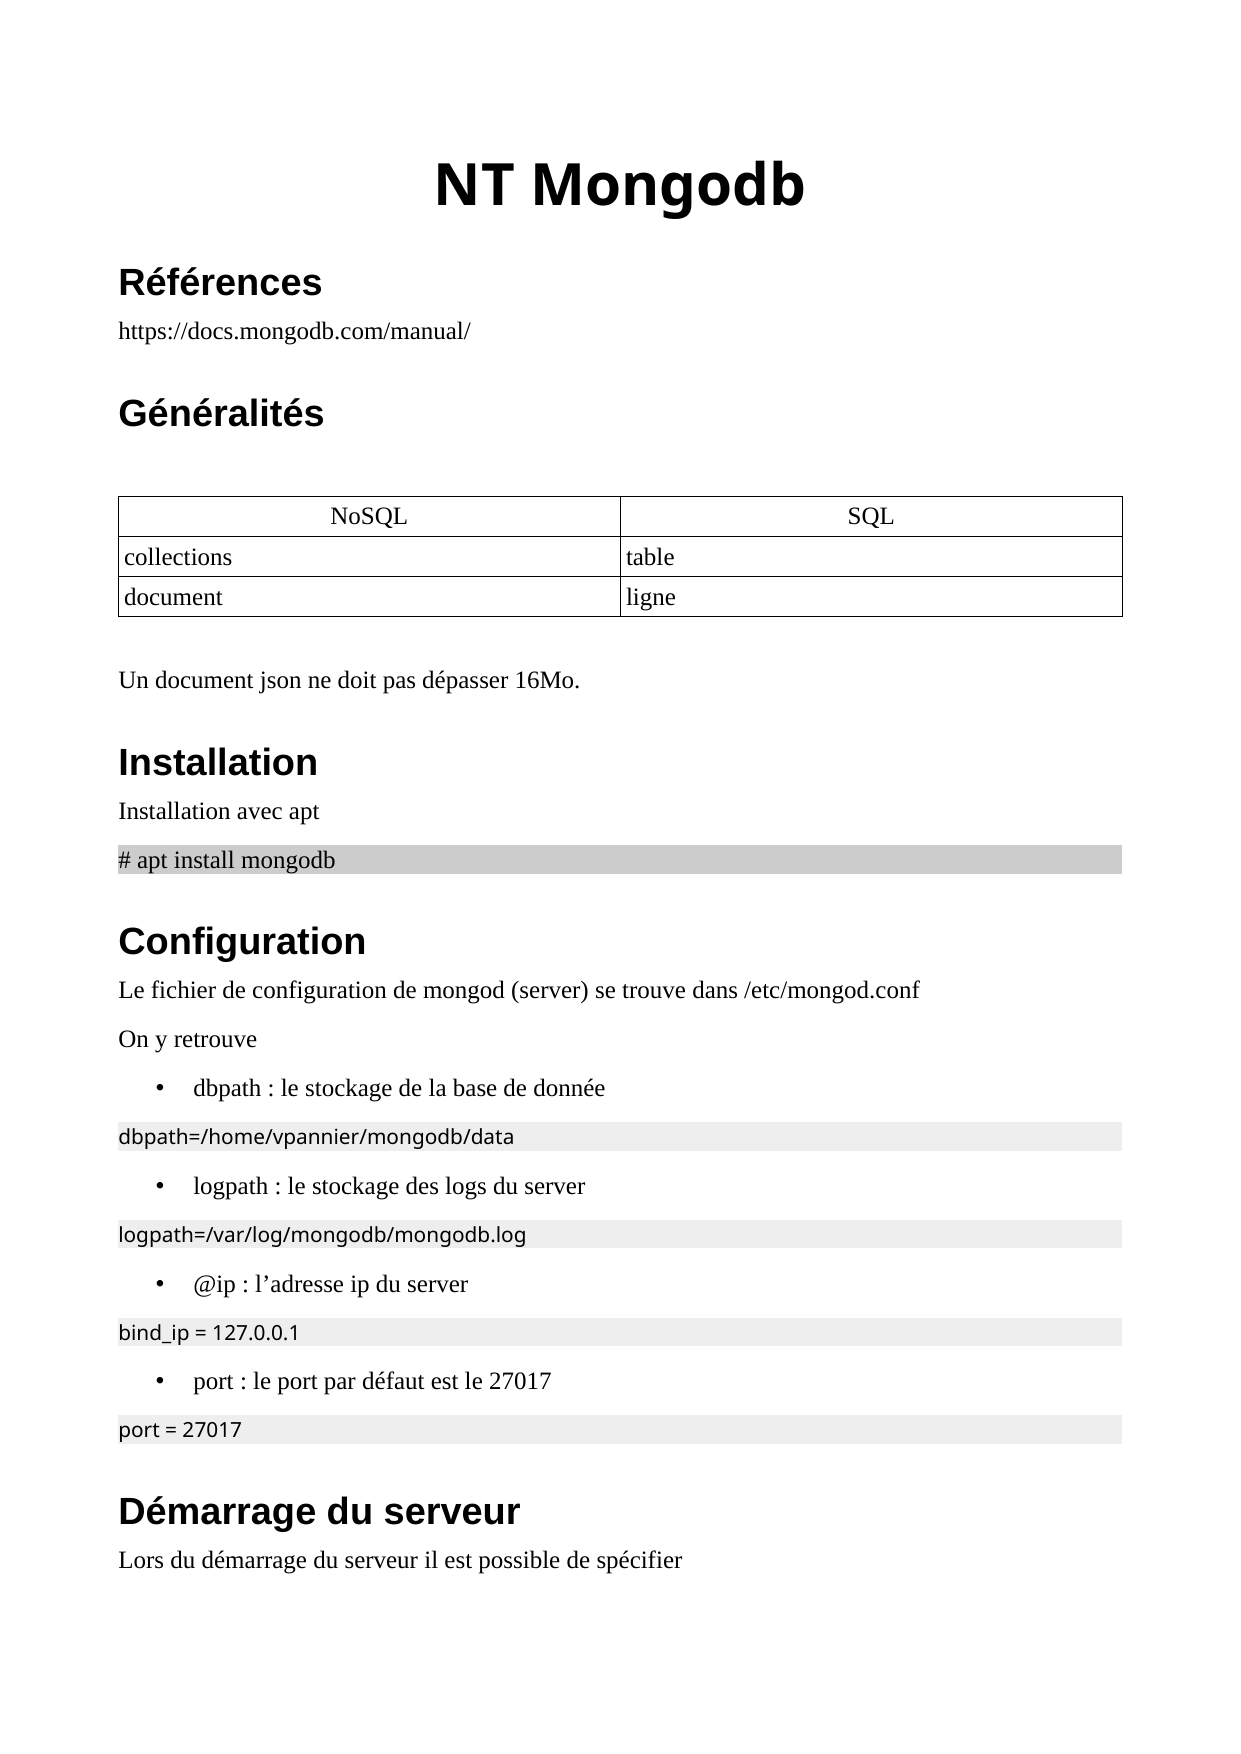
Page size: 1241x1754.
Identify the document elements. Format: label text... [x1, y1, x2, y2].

table_cell collections [119, 537, 620, 576]
subtitle Références [118, 260, 1122, 304]
list port : le port par défaut est le 27017 [156, 1366, 1122, 1395]
subtitle Installation [118, 740, 1122, 783]
table_cell ligne [621, 577, 1122, 616]
text https://docs.mongodb.com/manual/ [118, 316, 1122, 345]
table_cell table [621, 537, 1122, 576]
list dbpath : le stockage de la base de donnée [156, 1073, 1122, 1102]
text Installation avec apt [118, 796, 1122, 824]
subtitle Configuration [118, 919, 1122, 963]
list logpath : le stockage des logs du server [156, 1171, 1122, 1200]
text On y retrouve [118, 1024, 1122, 1053]
title NT Mongodb [118, 143, 1122, 223]
list @ip : l’adresse ip du server [156, 1269, 1122, 1297]
subtitle Généralités [118, 390, 1122, 434]
text Un document json ne doit pas dépasser 16Mo. [118, 666, 1122, 694]
table_cell document [119, 577, 620, 616]
text bind_ip = 127.0.0.1 [118, 1318, 1122, 1346]
table_header NoSQL [119, 497, 620, 536]
text port = 27017 [118, 1415, 1122, 1444]
text dbpath=/home/vpannier/mongodb/data [118, 1122, 1122, 1151]
table_header SQL [621, 497, 1122, 536]
subtitle Démarrage du serveur [118, 1489, 1122, 1533]
text logpath=/var/log/mongodb/mongodb.log [118, 1220, 1122, 1248]
text Le fichier de configuration de mongod (server) se trouve dans /etc/mongod.conf [118, 975, 1122, 1004]
text Lors du démarrage du serveur il est possible de spécifier [118, 1545, 1122, 1574]
text # apt install mongodb [335, 845, 1122, 874]
